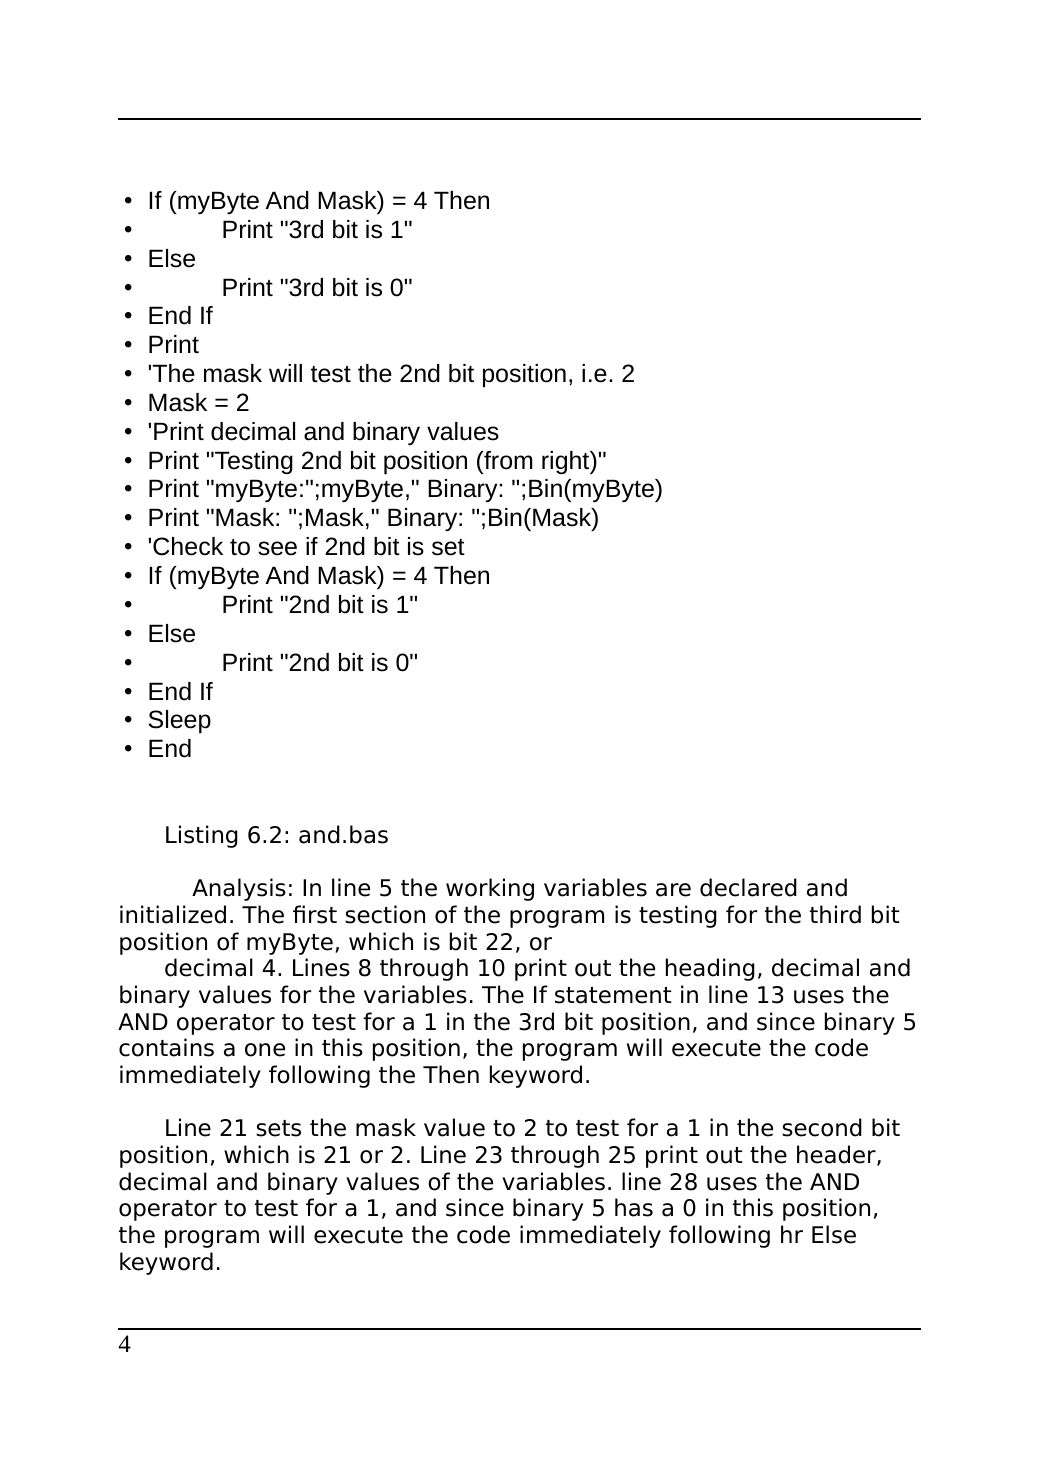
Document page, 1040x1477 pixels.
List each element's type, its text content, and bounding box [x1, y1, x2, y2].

text Listing 6.2: and.bas [118, 822, 921, 849]
table_header 'Declare working variable and mask value 'The mask will test the 3rd bit position, i.e. 4 Dim As Byte myByte = 5, Mask = 4 'Print decimal and binary values Print "Testing 3rd bit position (from right)" Print "myByte:";myByte," Binary: ";Bin(myByte) Print "Mask: ";Mask," Binary: ";Bin(Mask) 'Check to see if 3rd bit is set If (myByte And Mask) = 4 Then Print "3rd bit is 1" Else Print "3rd bit is 0" End If Print 'The mask will test the 2nd bit position, i.e. 2 Mask = 2 'Print decimal and binary values Print "Testing 2nd bit position (from right)" Print "myByte:";myByte," Binary: ";Bin(myByte) Print "Mask: ";Mask," Binary: ";Bin(Mask) 'Check to see if 2nd bit is set If (myByte And Mask) = 4 Then Print "2nd bit is 1" Else Print "2nd bit is 0" End If Sleep End [118, 180, 921, 769]
text decimal 4. Lines 8 through 10 print out the heading, decimal and binary values for the variables. The If statement in line 13 uses the AND operator to test for a 1 in the 3rd bit position, and since binary 5 contains a one in this position, the program will execute the code immediately following the Then keyword. [118, 955, 921, 1089]
text Analysis: In line 5 the working variables are declared and initialized. The first section of the program is testing for the third bit position of myByte, which is bit 22, or [118, 875, 921, 955]
text Line 21 sets the mask value to 2 to test for a 1 in the second bit position, which is 21 or 2. Line 23 through 25 print out the header, decimal and binary values of the variables. line 28 uses the AND operator to test for a 1, and since binary 5 has a 0 in this position, the program will execute the code immediately following hr Else keyword. [118, 1115, 921, 1275]
